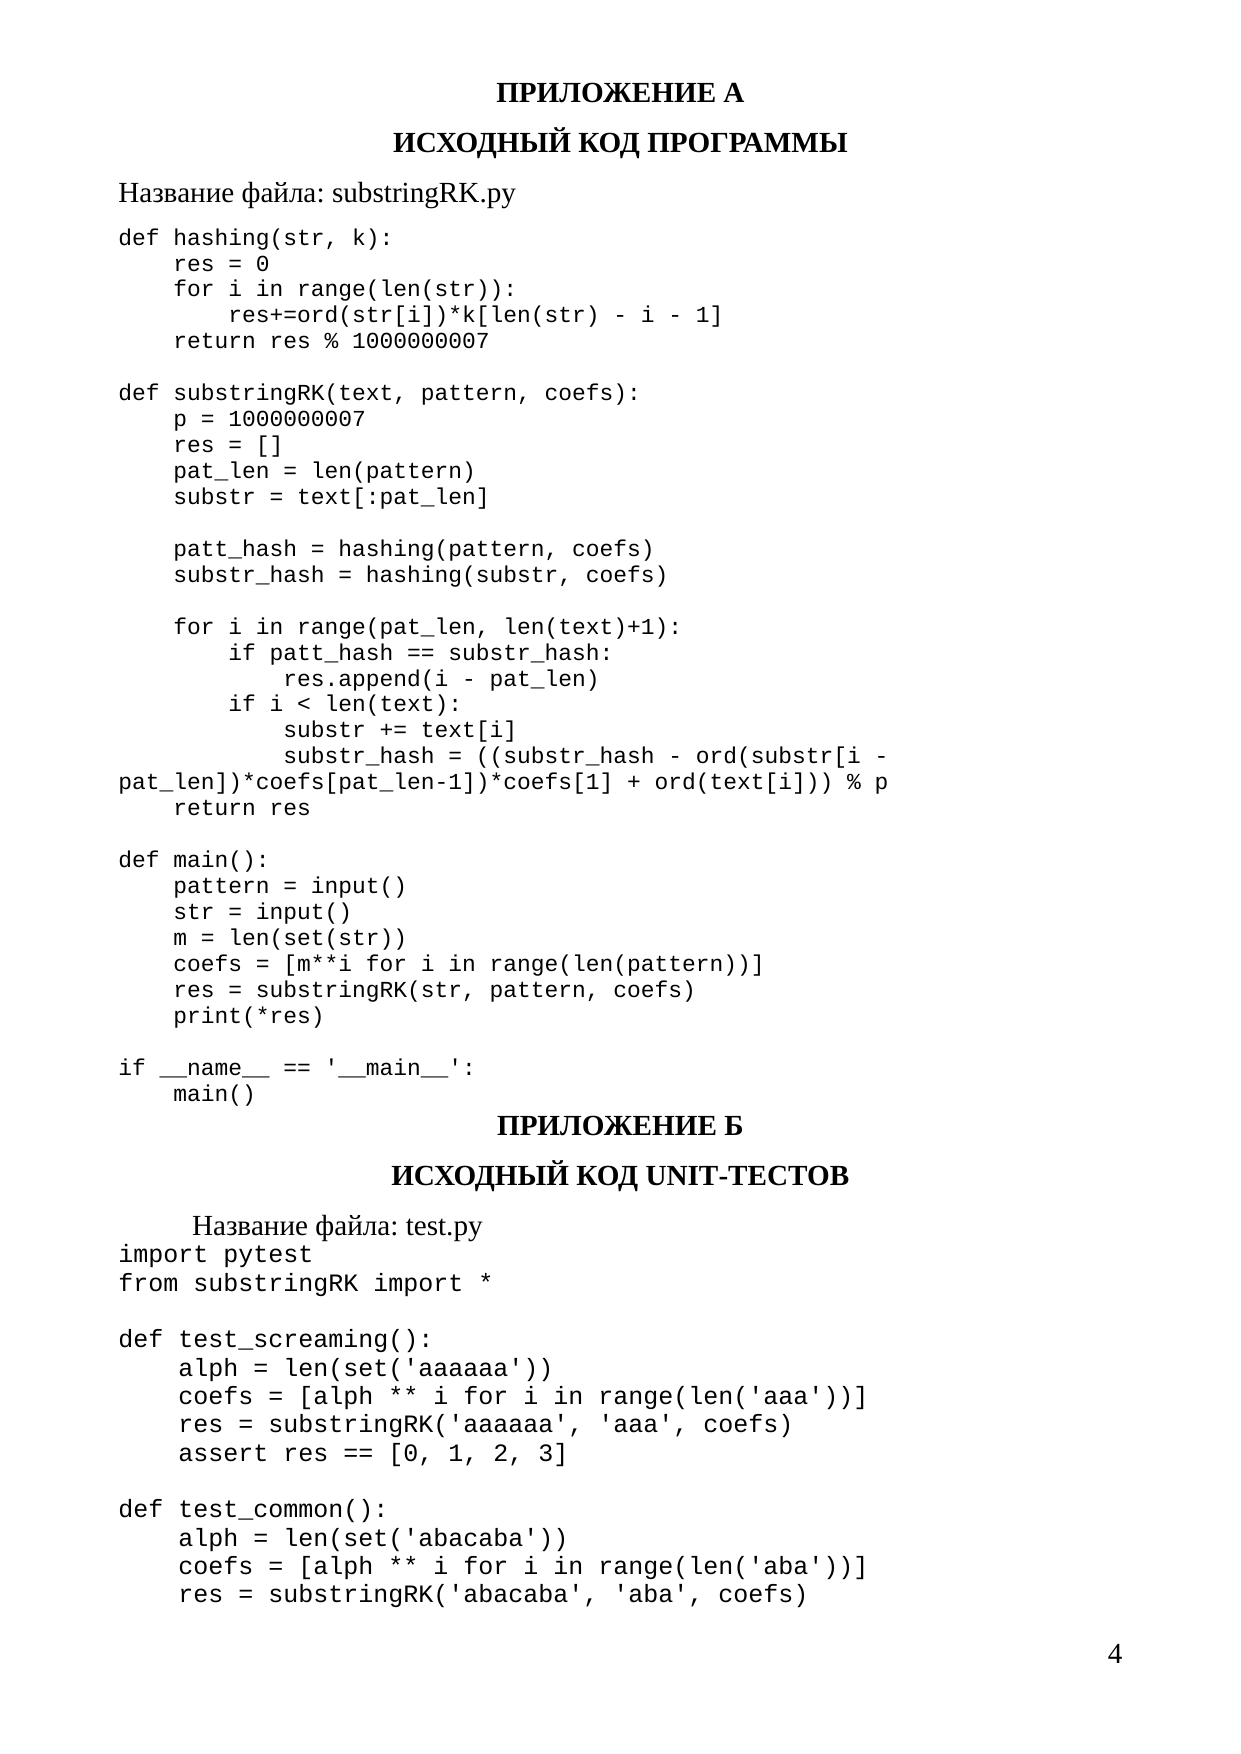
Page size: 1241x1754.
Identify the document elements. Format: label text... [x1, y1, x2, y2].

text res.append(i - pat_len) [118, 667, 1122, 693]
text substr_hash = hashing(substr, coefs) [118, 563, 1122, 589]
text res+=ord(str[i])*k[len(str) - i - 1] [118, 304, 1122, 330]
text res = substringRK(str, pattern, coefs) [118, 978, 1122, 1004]
text coefs = [alph ** i for i in range(len('aaa'))] [118, 1384, 1122, 1412]
text if patt_hash == substr_hash: [118, 641, 1122, 667]
text substr += text[i] [118, 719, 1122, 745]
text Название файла: test.py [192, 1208, 1122, 1242]
text substr_hash = ((substr_hash - ord(substr[i - pat_len])*coefs[pat_len-1])*coefs[1] + ord(text[i])) % p [118, 745, 1122, 797]
text def test_screaming(): [118, 1327, 1122, 1355]
text res = [] [118, 433, 1122, 459]
text res = substringRK('aaaaaa', 'aaa', coefs) [118, 1412, 1122, 1440]
text def substringRK(text, pattern, coefs): [118, 382, 1122, 407]
text main() [118, 1082, 1122, 1108]
text substr = text[:pat_len] [118, 485, 1122, 511]
text return res % 1000000007 [118, 330, 1122, 356]
text res = 0 [118, 252, 1122, 278]
text coefs = [m**i for i in range(len(pattern))] [118, 952, 1122, 978]
text p = 1000000007 [118, 407, 1122, 433]
text patt_hash = hashing(pattern, coefs) [118, 537, 1122, 563]
text alph = len(set('аааааа')) [118, 1355, 1122, 1384]
text if __name__ == '__main__': [118, 1056, 1122, 1082]
text import pytest [118, 1242, 1122, 1270]
text from substringRK import * [118, 1270, 1122, 1299]
text assert res == [0, 1, 2, 3] [118, 1440, 1122, 1469]
text m = len(set(str)) [118, 926, 1122, 952]
text def test_common(): [118, 1497, 1122, 1525]
text for i in range(len(str)): [118, 278, 1122, 304]
text def hashing(str, k): [118, 226, 1122, 252]
text if i < len(text): [118, 693, 1122, 719]
text coefs = [alph ** i for i in range(len('aba'))] [118, 1554, 1122, 1582]
text def main(): [118, 848, 1122, 874]
text Название файла: substringRK.py [118, 176, 1122, 209]
text res = substringRK('abacaba', 'aba', coefs) [118, 1582, 1122, 1610]
subtitle Приложение Б Исходный код UNIT-ТЕСТОВ [118, 1108, 1122, 1192]
text str = input() [118, 900, 1122, 926]
text pattern = input() [118, 874, 1122, 900]
text for i in range(pat_len, len(text)+1): [118, 615, 1122, 641]
text alph = len(set('аbacaba')) [118, 1525, 1122, 1554]
text return res [118, 797, 1122, 822]
subtitle Приложение А Исходный код программы [118, 75, 1122, 159]
text pat_len = len(pattern) [118, 459, 1122, 485]
text print(*res) [118, 1004, 1122, 1030]
